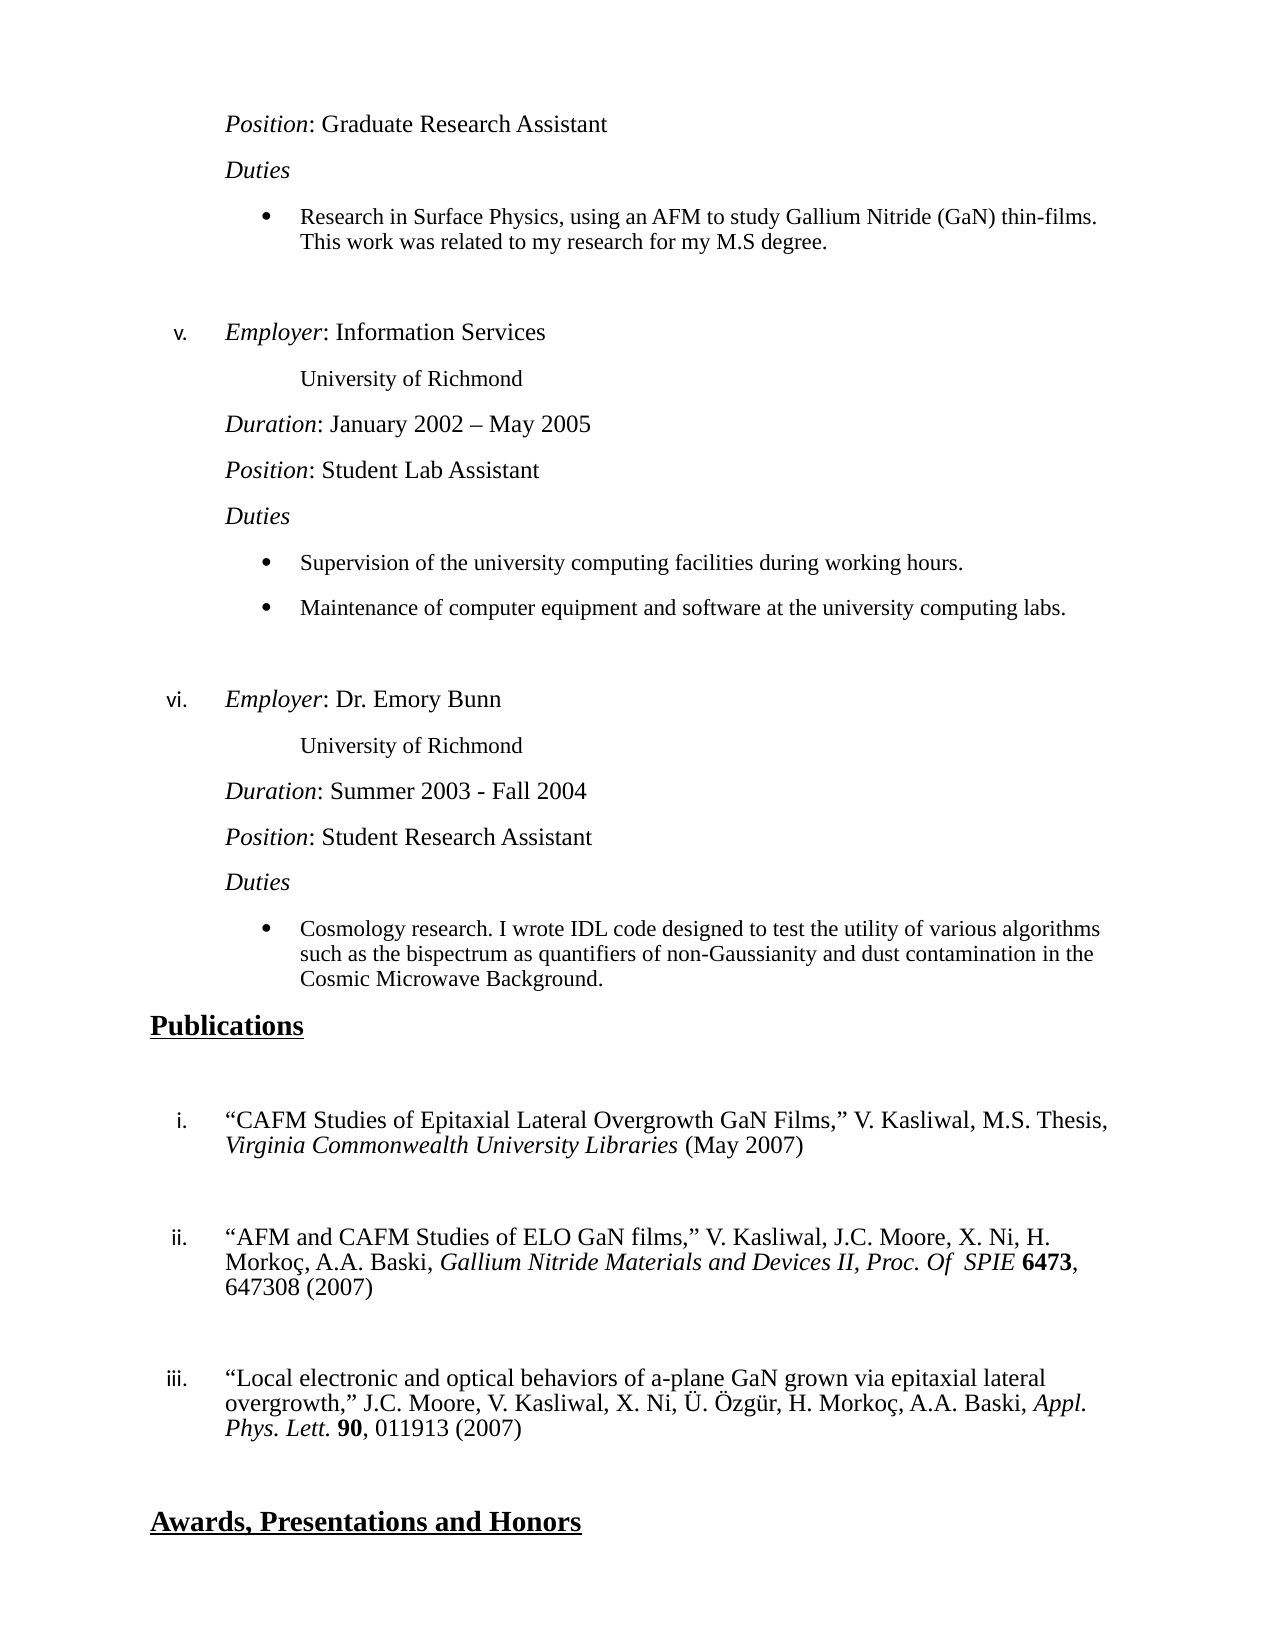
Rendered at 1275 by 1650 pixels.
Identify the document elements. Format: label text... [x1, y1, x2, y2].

list Position: Student Research Assistant [225, 825, 1125, 850]
list Position: Graduate Research Assistant [225, 112, 1125, 137]
list Duties [225, 504, 1125, 529]
list Employer: Information Services [187, 321, 1125, 346]
list “CAFM Studies of Epitaxial Lateral Overgrowth GaN Films,” V. Kasliwal, M.S. Thesis, Virginia Commonwealth University Libraries (May 2007) [187, 1108, 1125, 1158]
list University of Richmond [225, 733, 1125, 758]
list Duties [225, 158, 1125, 183]
list Duration: January 2002 – May 2005 [225, 412, 1125, 437]
list Position: Student Lab Assistant [225, 458, 1125, 483]
list Employer: Dr. Emory Bunn [187, 687, 1125, 712]
list Duration: Summer 2003 - Fall 2004 [225, 779, 1125, 804]
list Cosmology research. I wrote IDL code designed to test the utility of various algorithms such as the bispectrum as quantifiers of non-Gaussianity and dust contamination in the Cosmic Microwave Background. [262, 917, 1125, 992]
list Research in Surface Physics, using an AFM to study Gallium Nitride (GaN) thin-films. This work was related to my research for my M.S degree. [262, 204, 1125, 254]
list Maintenance of computer equipment and software at the university computing labs. [262, 596, 1125, 621]
list University of Richmond [225, 367, 1125, 392]
text Publications [150, 1012, 1125, 1042]
text Awards, Presentations and Honors [150, 1508, 1125, 1537]
list “AFM and CAFM Studies of ELO GaN films,” V. Kasliwal, J.C. Moore, X. Ni, H. Morkoç, A.A. Baski, Gallium Nitride Materials and Devices II, Proc. Of SPIE 6473, 647308 (2007) [187, 1225, 1125, 1300]
list Duties [225, 871, 1125, 896]
list “Local electronic and optical behaviors of a-plane GaN grown via epitaxial lateral overgrowth,” J.C. Moore, V. Kasliwal, X. Ni, Ü. Özgür, H. Morkoç, A.A. Baski, Appl. Phys. Lett. 90, 011913 (2007) [187, 1367, 1125, 1442]
list Supervision of the university computing facilities during working hours. [262, 550, 1125, 575]
